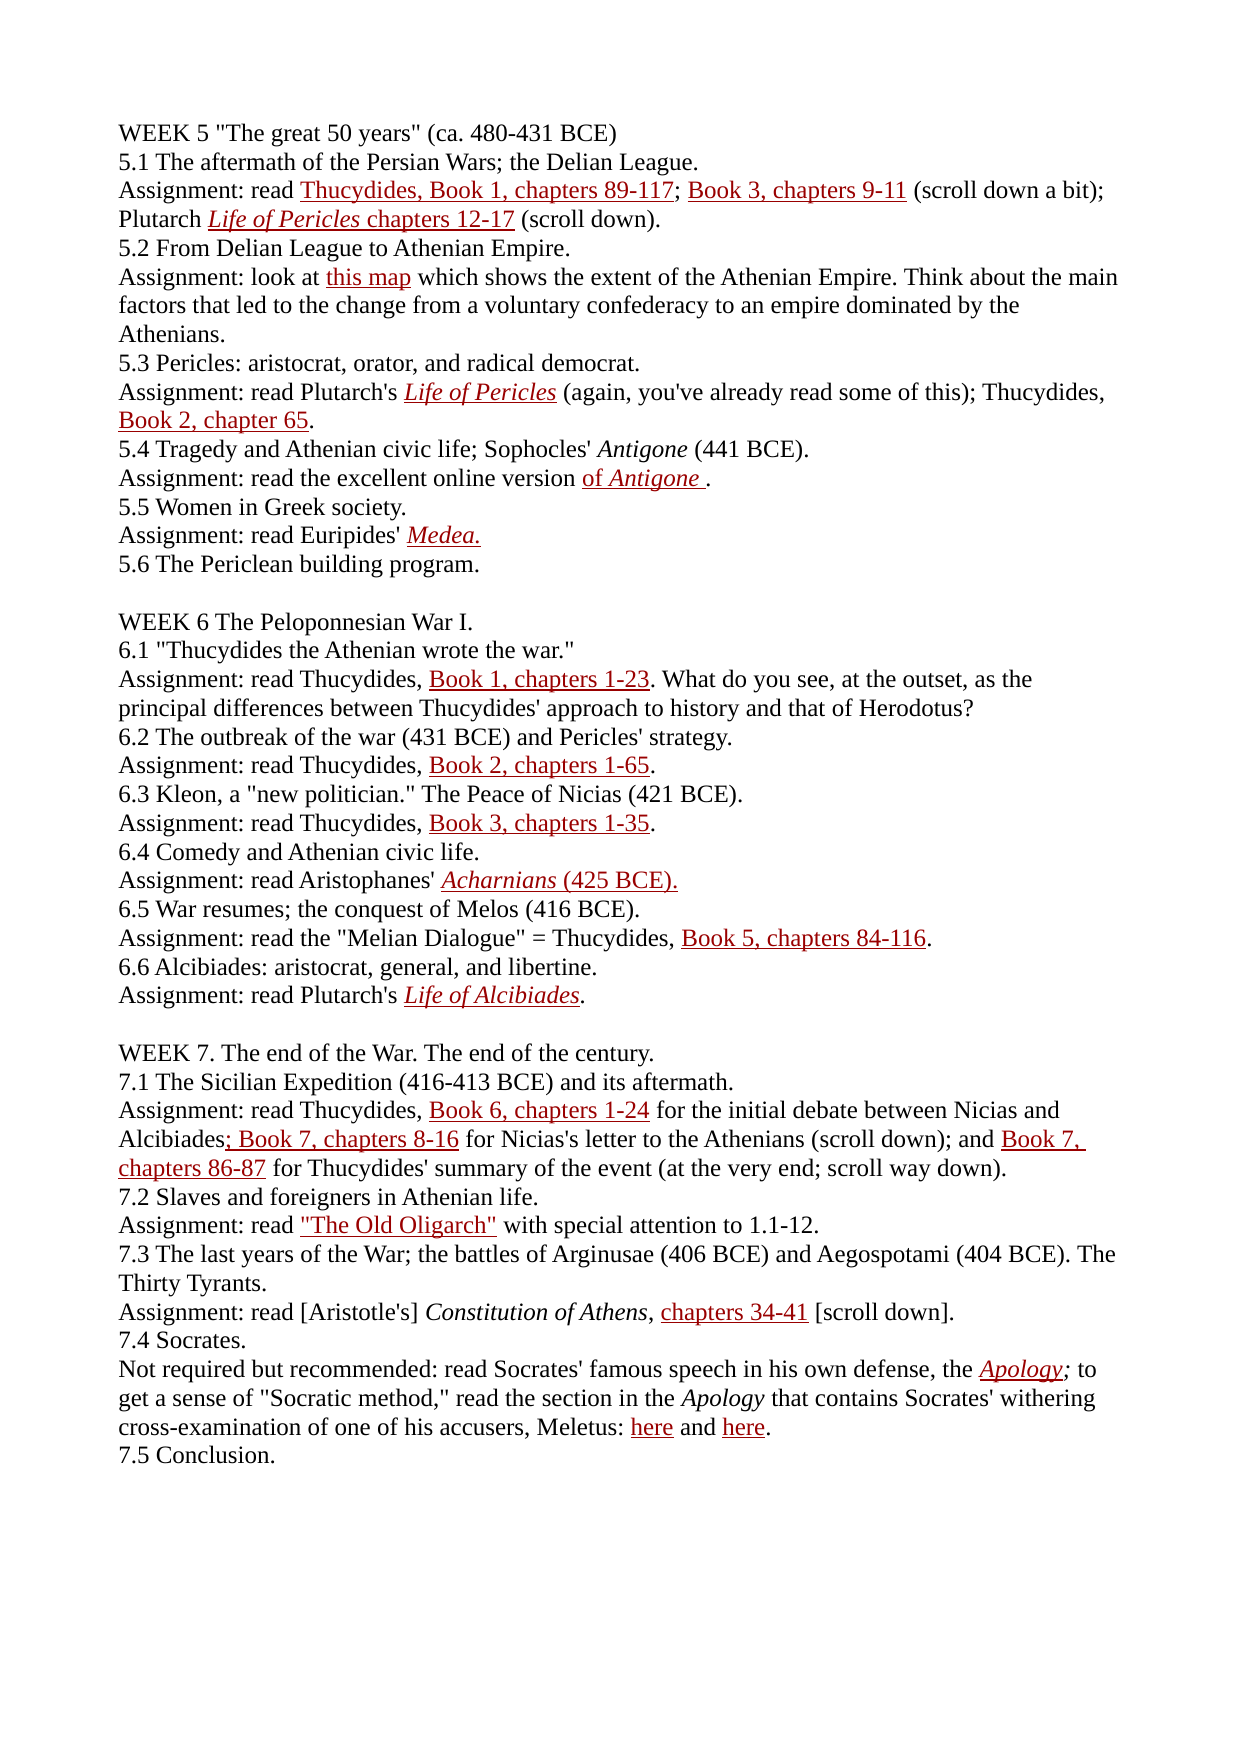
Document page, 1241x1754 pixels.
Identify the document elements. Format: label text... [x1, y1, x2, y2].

text WEEK 5 "The great 50 years" (ca. 480-431 BCE) 5.1 The aftermath of the Persian Wars; the Delian League. Assignment: read Thucydides, Book 1, chapters 89-117; Book 3, chapters 9-11 (scroll down a bit); Plutarch Life of Pericles chapters 12-17 (scroll down). 5.2 From Delian League to Athenian Empire. Assignment: look at this map which shows the extent of the Athenian Empire. Think about the main factors that led to the change from a voluntary confederacy to an empire dominated by the Athenians. 5.3 Pericles: aristocrat, orator, and radical democrat. Assignment: read Plutarch's Life of Pericles (again, you've already read some of this); Thucydides, Book 2, chapter 65. 5.4 Tragedy and Athenian civic life; Sophocles' Antigone (441 BCE). Assignment: read the excellent online version of Antigone . 5.5 Women in Greek society. Assignment: read Euripides' Medea. 5.6 The Periclean building program. WEEK 6 The Peloponnesian War I. 6.1 "Thucydides the Athenian wrote the war." Assignment: read Thucydides, Book 1, chapters 1-23. What do you see, at the outset, as the principal differences between Thucydides' approach to history and that of Herodotus? 6.2 The outbreak of the war (431 BCE) and Pericles' strategy. Assignment: read Thucydides, Book 2, chapters 1-65. 6.3 Kleon, a "new politician." The Peace of Nicias (421 BCE). Assignment: read Thucydides, Book 3, chapters 1-35. 6.4 Comedy and Athenian civic life. Assignment: read Aristophanes' Acharnians (425 BCE). 6.5 War resumes; the conquest of Melos (416 BCE). Assignment: read the "Melian Dialogue" = Thucydides, Book 5, chapters 84-116. 6.6 Alcibiades: aristocrat, general, and libertine. Assignment: read Plutarch's Life of Alcibiades. WEEK 7. The end of the War. The end of the century. 7.1 The Sicilian Expedition (416-413 BCE) and its aftermath. Assignment: read Thucydides, Book 6, chapters 1-24 for the initial debate between Nicias and Alcibiades; Book 7, chapters 8-16 for Nicias's letter to the Athenians (scroll down); and Book 7, chapters 86-87 for Thucydides' summary of the event (at the very end; scroll way down). 7.2 Slaves and foreigners in Athenian life. Assignment: read "The Old Oligarch" with special attention to 1.1-12. 7.3 The last years of the War; the battles of Arginusae (406 BCE) and Aegospotami (404 BCE). The Thirty Tyrants. Assignment: read [Aristotle's] Constitution of Athens, chapters 34-41 [scroll down]. 7.4 Socrates. Not required but recommended: read Socrates' famous speech in his own defense, the Apology; to get a sense of "Socratic method," read the section in the Apology that contains Socrates' withering cross-examination of one of his accusers, Meletus: here and here. 7.5 Conclusion. [118, 118, 1122, 1469]
